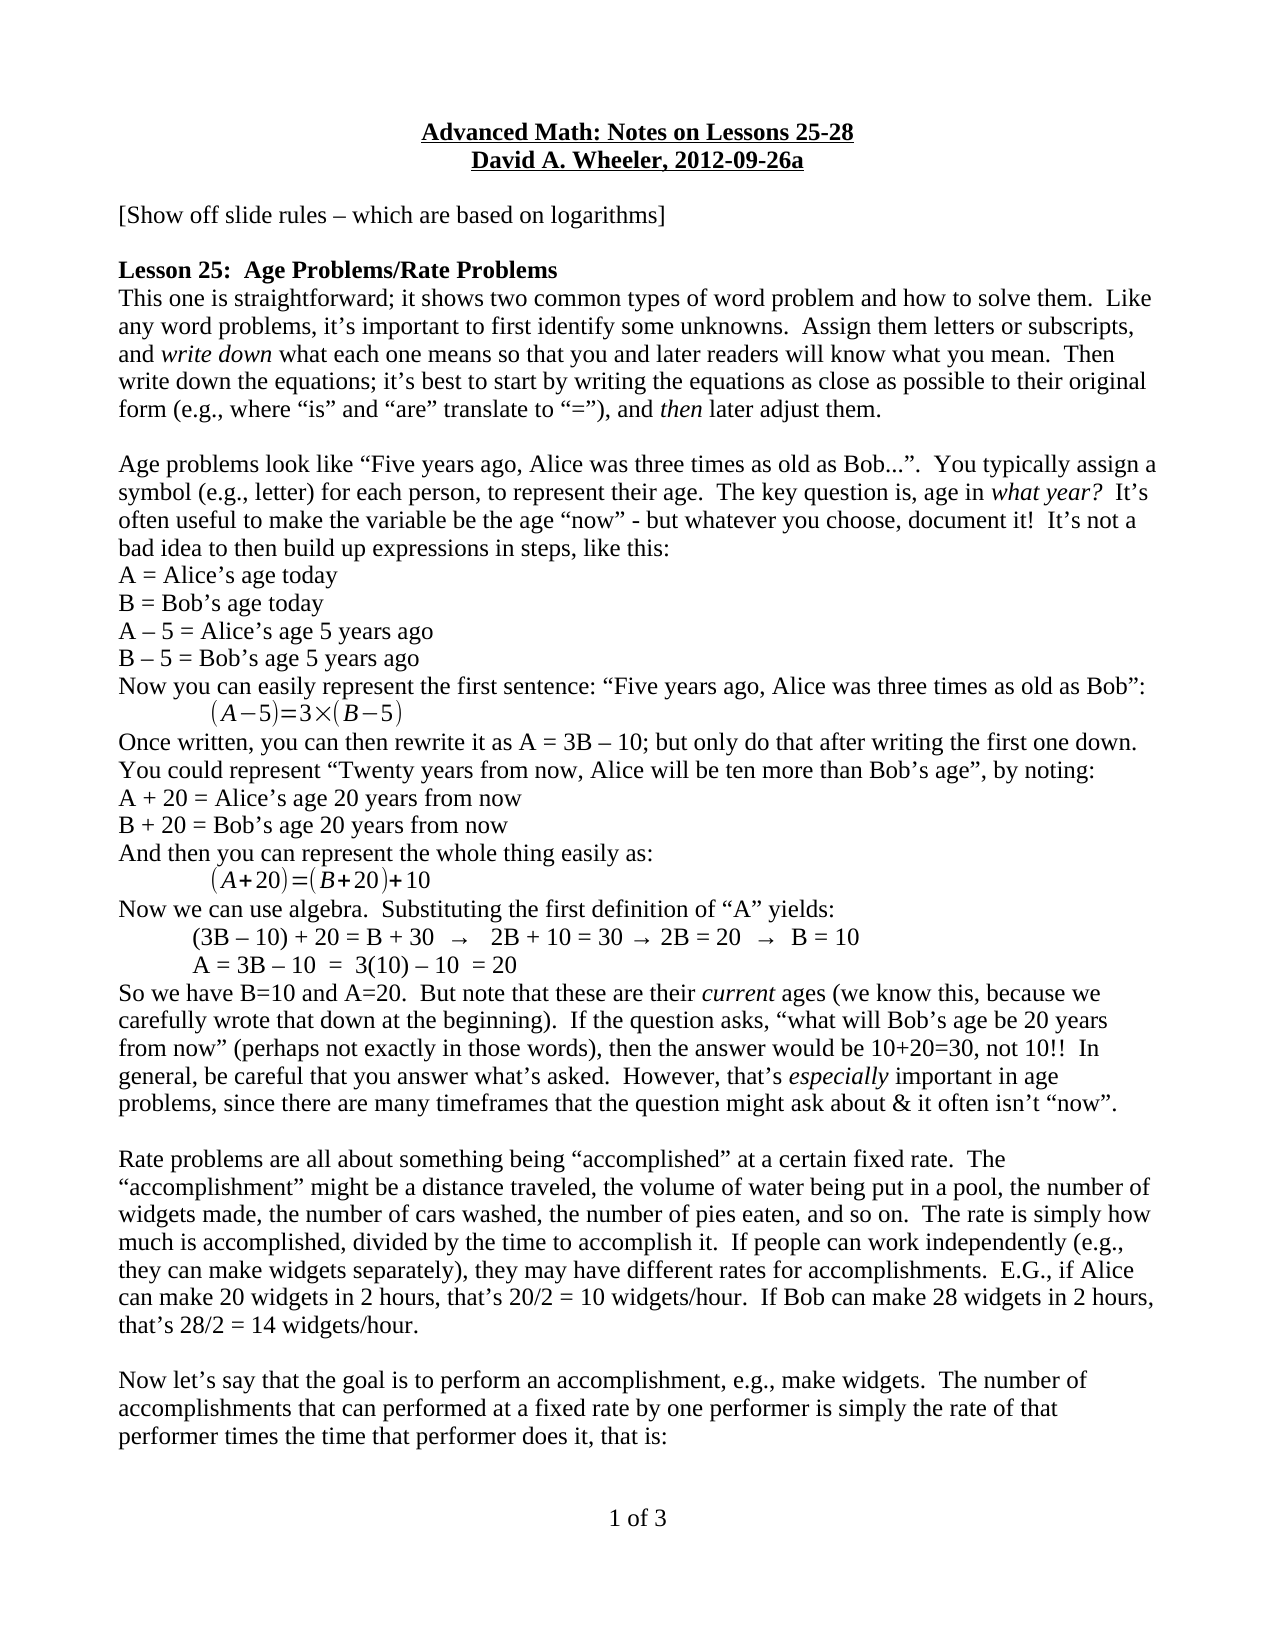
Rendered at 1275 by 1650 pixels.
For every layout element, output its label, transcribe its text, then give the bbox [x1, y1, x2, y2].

text Now you can easily represent the first sentence: “Five years ago, Alice was three times as old as Bob”: [118, 672, 1157, 700]
text Advanced Math: Notes on Lessons 25-28 [118, 118, 1157, 146]
text B + 20 = Bob’s age 20 years from now [118, 812, 1157, 839]
text (3B – 10) + 20 = B + 30 → 2B + 10 = 30 → 2B = 20 → B = 10 [118, 923, 1157, 951]
text A = 3B – 10 = 3(10) – 10 = 20 [118, 951, 1157, 979]
text Now let’s say that the goal is to perform an accomplishment, e.g., make widgets. The number of accomplishments that can performed at a fixed rate by one performer is simply the rate of that performer times the time that performer does it, that is: [118, 1367, 1157, 1450]
text Rate problems are all about something being “accomplished” at a certain fixed rate. The “accomplishment” might be a distance traveled, the volume of water being put in a pool, the number of widgets made, the number of cars washed, the number of pies eaten, and so on. The rate is simply how much is accomplished, divided by the time to accomplish it. If people can work independently (e.g., they can make widgets separately), they may have different rates for accomplishments. E.G., if Alice can make 20 widgets in 2 hours, that’s 20/2 = 10 widgets/hour. If Bob can make 28 widgets in 2 hours, that’s 28/2 = 14 widgets/hour. [118, 1145, 1157, 1339]
text Age problems look like “Five years ago, Alice was three times as old as Bob...”. You typically assign a symbol (e.g., letter) for each person, to represent their age. The key question is, age in what year? It’s often useful to make the variable be the age “now” - but whatever you choose, document it! It’s not a bad idea to then build up expressions in steps, like this: [118, 451, 1157, 561]
text Now we can use algebra. Substituting the first definition of “A” yields: [118, 896, 1157, 923]
text Lesson 25: Age Problems/Rate Problems [118, 257, 1157, 284]
text David A. Wheeler, 2012-09-26a [118, 146, 1157, 173]
text And then you can represent the whole thing easily as: [118, 839, 1157, 867]
text This one is straightforward; it shows two common types of word problem and how to solve them. Like any word problems, it’s important to first identify some unknowns. Assign them letters or subscripts, and write down what each one means so that you and later readers will know what you mean. Then write down the equations; it’s best to start by writing the equations as close as possible to their original form (e.g., where “is” and “are” translate to “=”), and then later adjust them. [118, 284, 1157, 423]
text B – 5 = Bob’s age 5 years ago [118, 644, 1157, 672]
text Once written, you can then rewrite it as A = 3B – 10; but only do that after writing the first one down. [118, 728, 1157, 756]
text A = Alice’s age today [118, 561, 1157, 589]
text So we have B=10 and A=20. But note that these are their current ages (we know this, because we carefully wrote that down at the beginning). If the question asks, “what will Bob’s age be 20 years from now” (perhaps not exactly in those words), then the answer would be 10+20=30, not 10!! In general, be careful that you answer what’s asked. However, that’s especially important in age problems, since there are many timeframes that the question might ask about & it often isn’t “now”. [118, 979, 1157, 1117]
text You could represent “Twenty years from now, Alice will be ten more than Bob’s age”, by noting: [118, 756, 1157, 784]
text A – 5 = Alice’s age 5 years ago [118, 617, 1157, 644]
text [Show off slide rules – which are based on logarithms] [118, 201, 1157, 229]
text A + 20 = Alice’s age 20 years from now [118, 784, 1157, 812]
text B = Bob’s age today [118, 589, 1157, 617]
